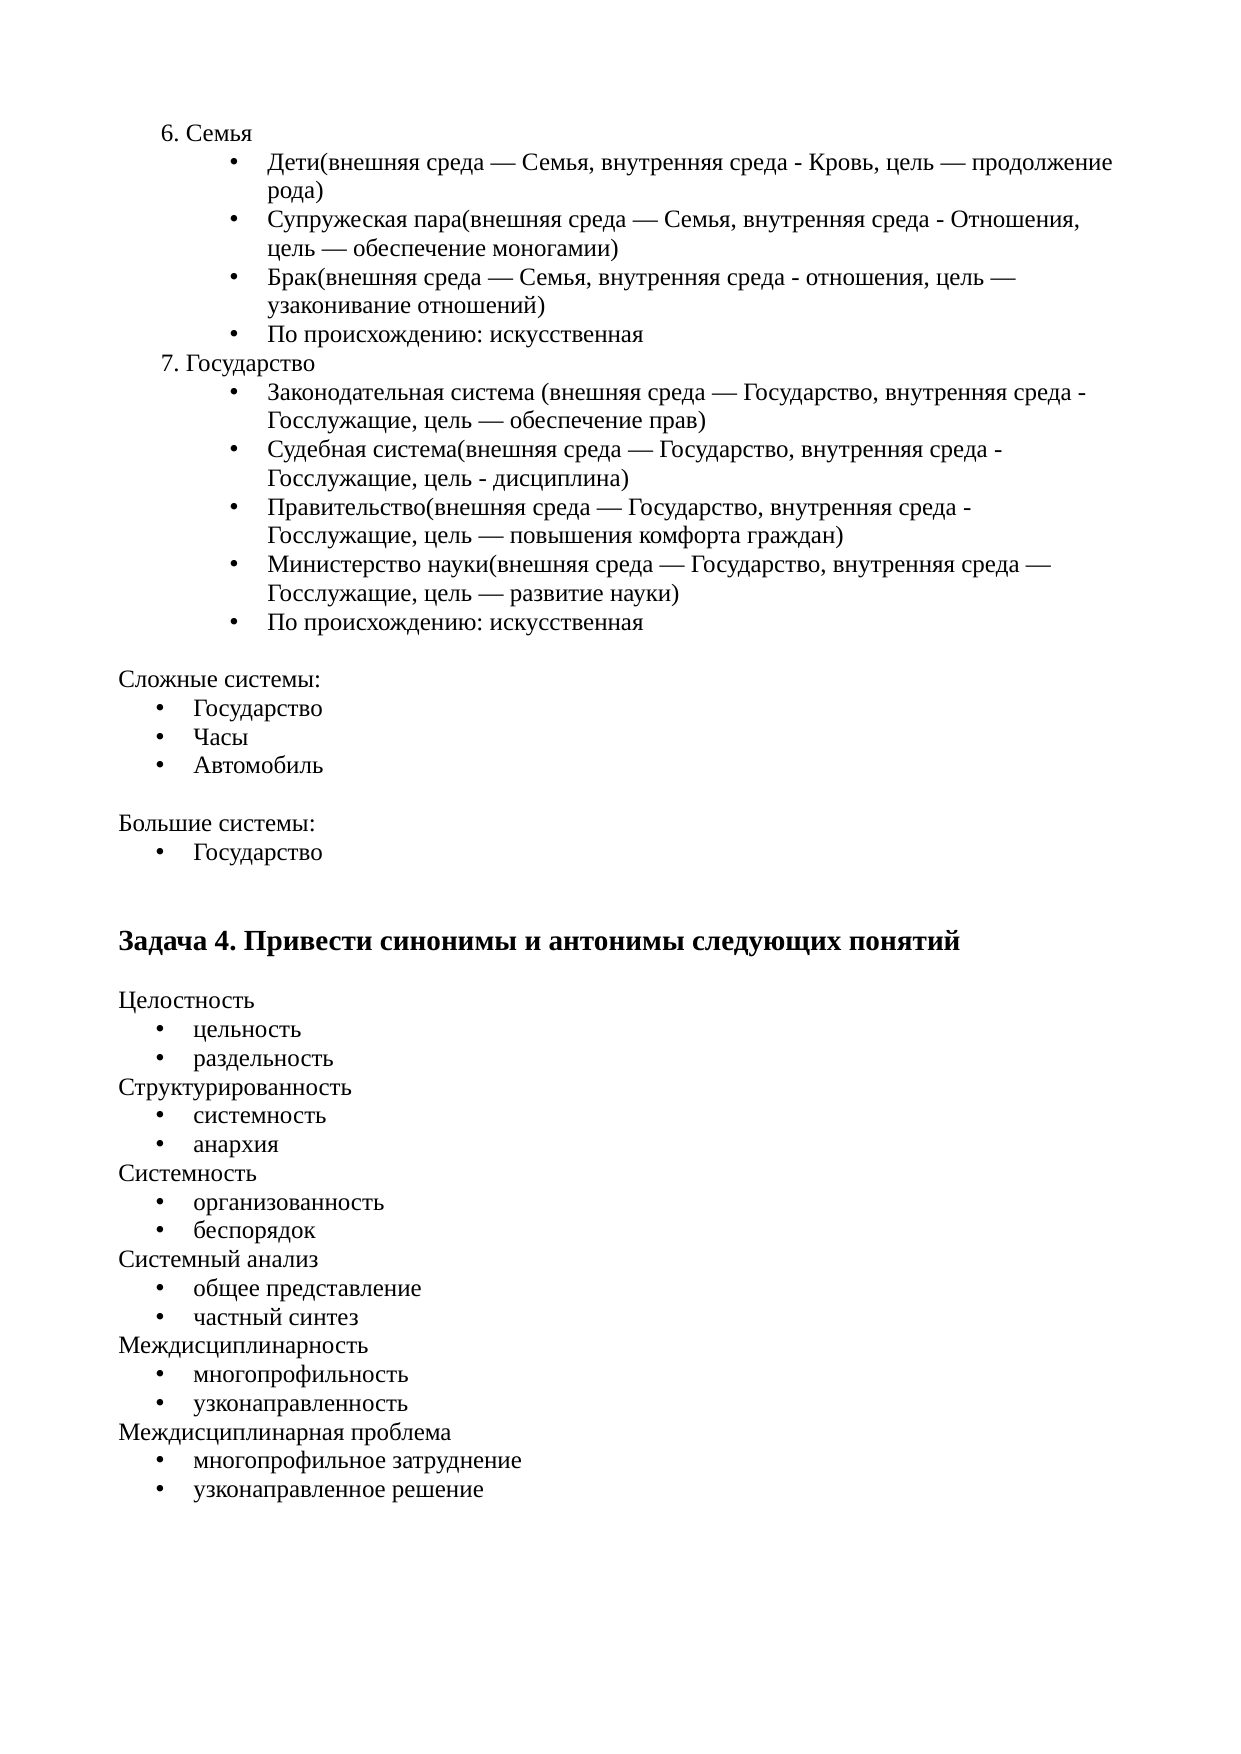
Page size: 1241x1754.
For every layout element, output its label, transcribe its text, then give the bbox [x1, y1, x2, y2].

text Системность [118, 1158, 1122, 1187]
list Автомобиль [156, 751, 1122, 779]
list общее представление [156, 1273, 1122, 1302]
list частный синтез [156, 1302, 1122, 1330]
list системность [156, 1100, 1122, 1129]
text Сложные системы: [118, 664, 1122, 693]
text Большие системы: [118, 808, 1122, 837]
list По происхождению: искусственная [229, 319, 1122, 348]
list Министерство науки(внешняя среда — Государство, внутренняя среда — Госслужащие, цель — развитие науки) [229, 549, 1122, 607]
list беспорядок [156, 1215, 1122, 1244]
list Дети(внешняя среда — Семья, внутренняя среда - Кровь, цель — продолжение рода) [229, 147, 1122, 204]
list узконаправленное решение [156, 1474, 1122, 1503]
list Законодательная система (внешняя среда — Государство, внутренняя среда - Госслужащие, цель — обеспечение прав) [229, 377, 1122, 434]
list организованность [156, 1187, 1122, 1215]
text Системный анализ [118, 1244, 1122, 1273]
text Целостность [118, 985, 1122, 1014]
list Супружеская пара(внешняя среда — Семья, внутренняя среда - Отношения, цель — обеспечение моногамии) [229, 204, 1122, 262]
text 7. Государство [118, 348, 1122, 377]
list многопрофильное затруднение [156, 1445, 1122, 1474]
list раздельность [156, 1043, 1122, 1072]
list Государство [156, 837, 1122, 866]
list Правительство(внешняя среда — Государство, внутренняя среда - Госслужащие, цель — повышения комфорта граждан) [229, 492, 1122, 549]
list многопрофильность [156, 1359, 1122, 1388]
list Брак(внешняя среда — Семья, внутренняя среда - отношения, цель — узаконивание отношений) [229, 262, 1122, 319]
list Государство [156, 693, 1122, 722]
list По происхождению: искусственная [229, 607, 1122, 636]
list узконаправленность [156, 1388, 1122, 1417]
text 6. Семья [118, 118, 1122, 147]
list Судебная система(внешняя среда — Государство, внутренняя среда - Госслужащие, цель - дисциплина) [229, 434, 1122, 492]
list анархия [156, 1129, 1122, 1158]
text Структурированность [118, 1072, 1122, 1100]
text Междисциплинарность [118, 1330, 1122, 1359]
list цельность [156, 1014, 1122, 1043]
text Задача 4. Привести синонимы и антонимы следующих понятий [118, 923, 1122, 957]
text Междисциплинарная проблема [118, 1417, 1122, 1445]
list Часы [156, 722, 1122, 751]
